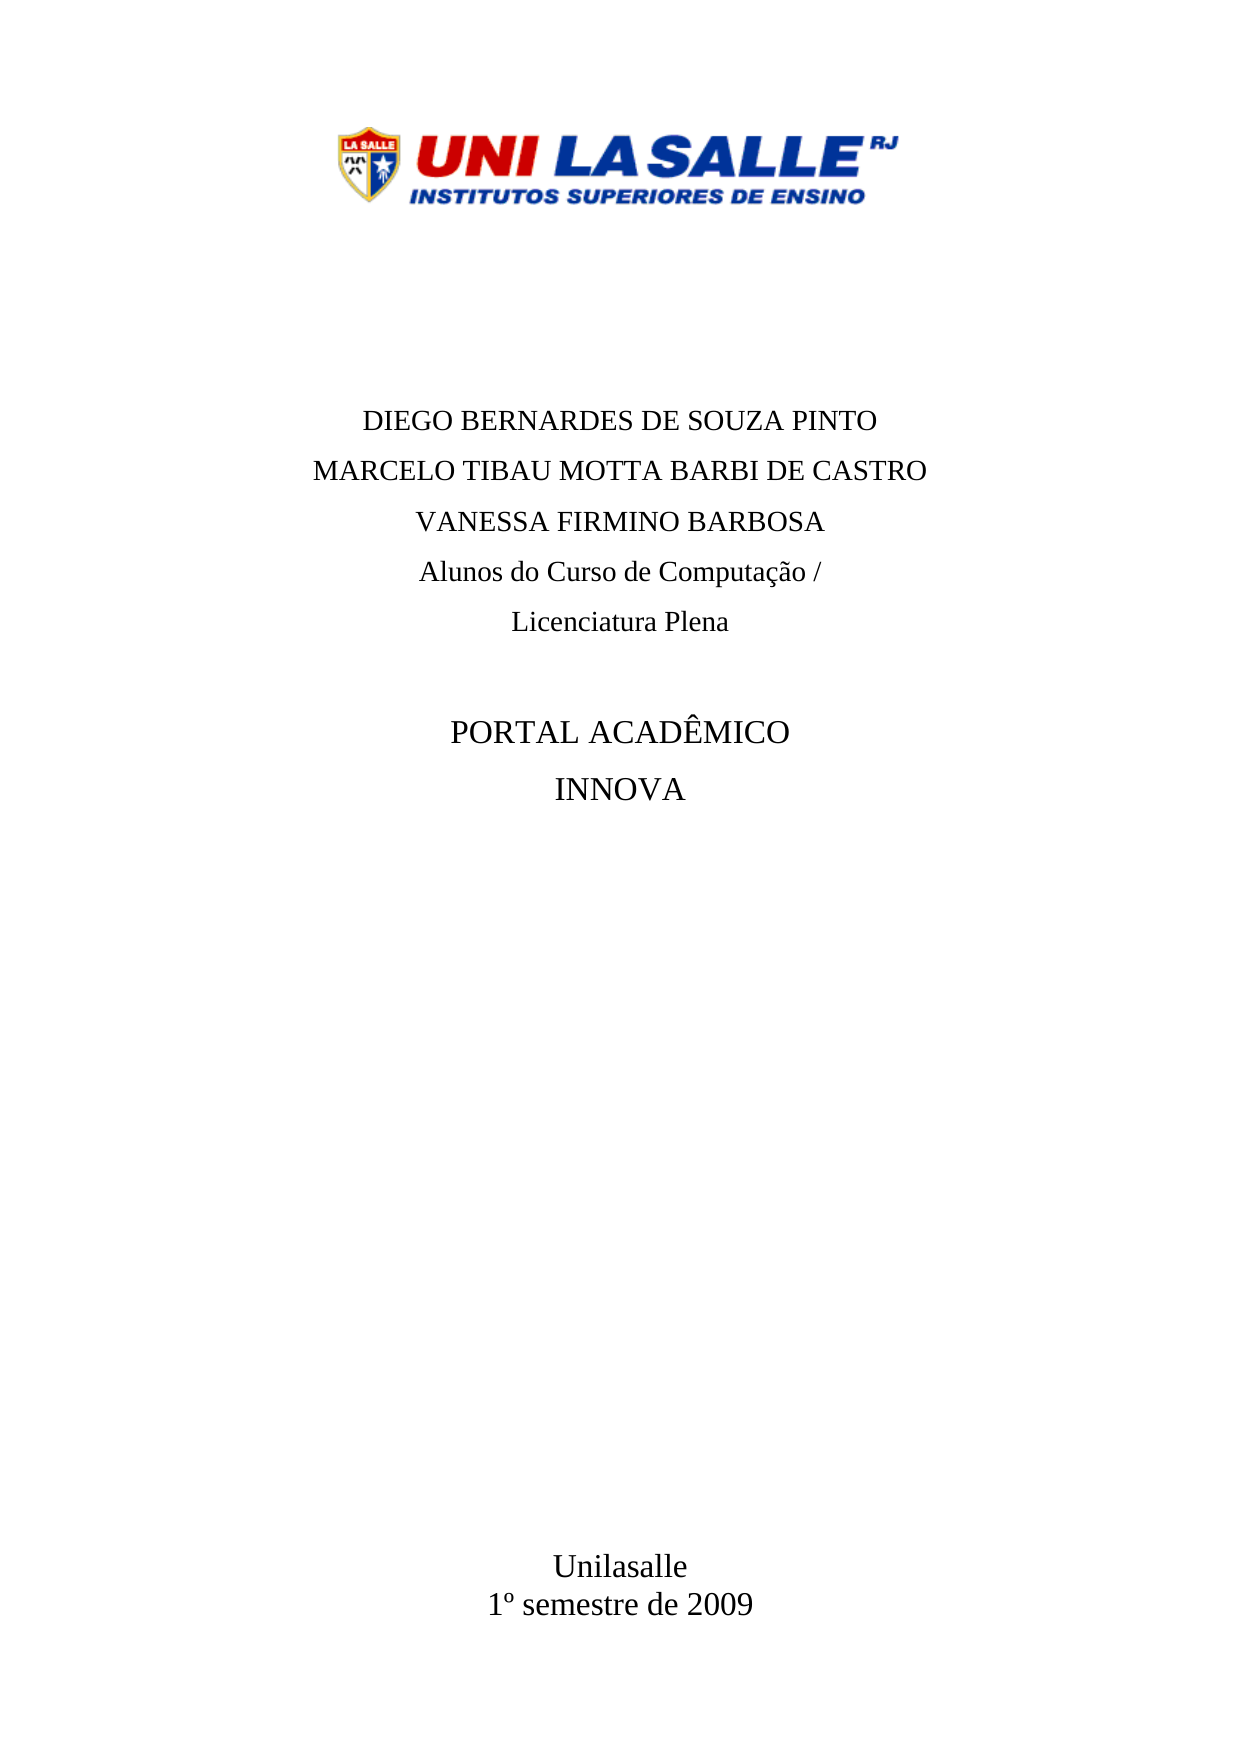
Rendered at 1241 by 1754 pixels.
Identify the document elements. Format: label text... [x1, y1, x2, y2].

text PORTAL ACADÊMICO [118, 712, 1122, 751]
text 1º semestre de 2009 [118, 1584, 1122, 1623]
text DIEGO BERNARDES DE SOUZA PINTO [118, 403, 1122, 437]
subtitle Alunos do Curso de Computação / [118, 554, 1122, 588]
text Licenciatura Plena [118, 604, 1122, 638]
picture [337, 127, 903, 222]
text MARCELO TIBAU MOTTA BARBI DE CASTRO [118, 453, 1122, 487]
text Unilasalle [118, 1546, 1122, 1584]
text VANESSA FIRMINO BARBOSA [118, 504, 1122, 537]
text INNOVA [118, 770, 1122, 808]
